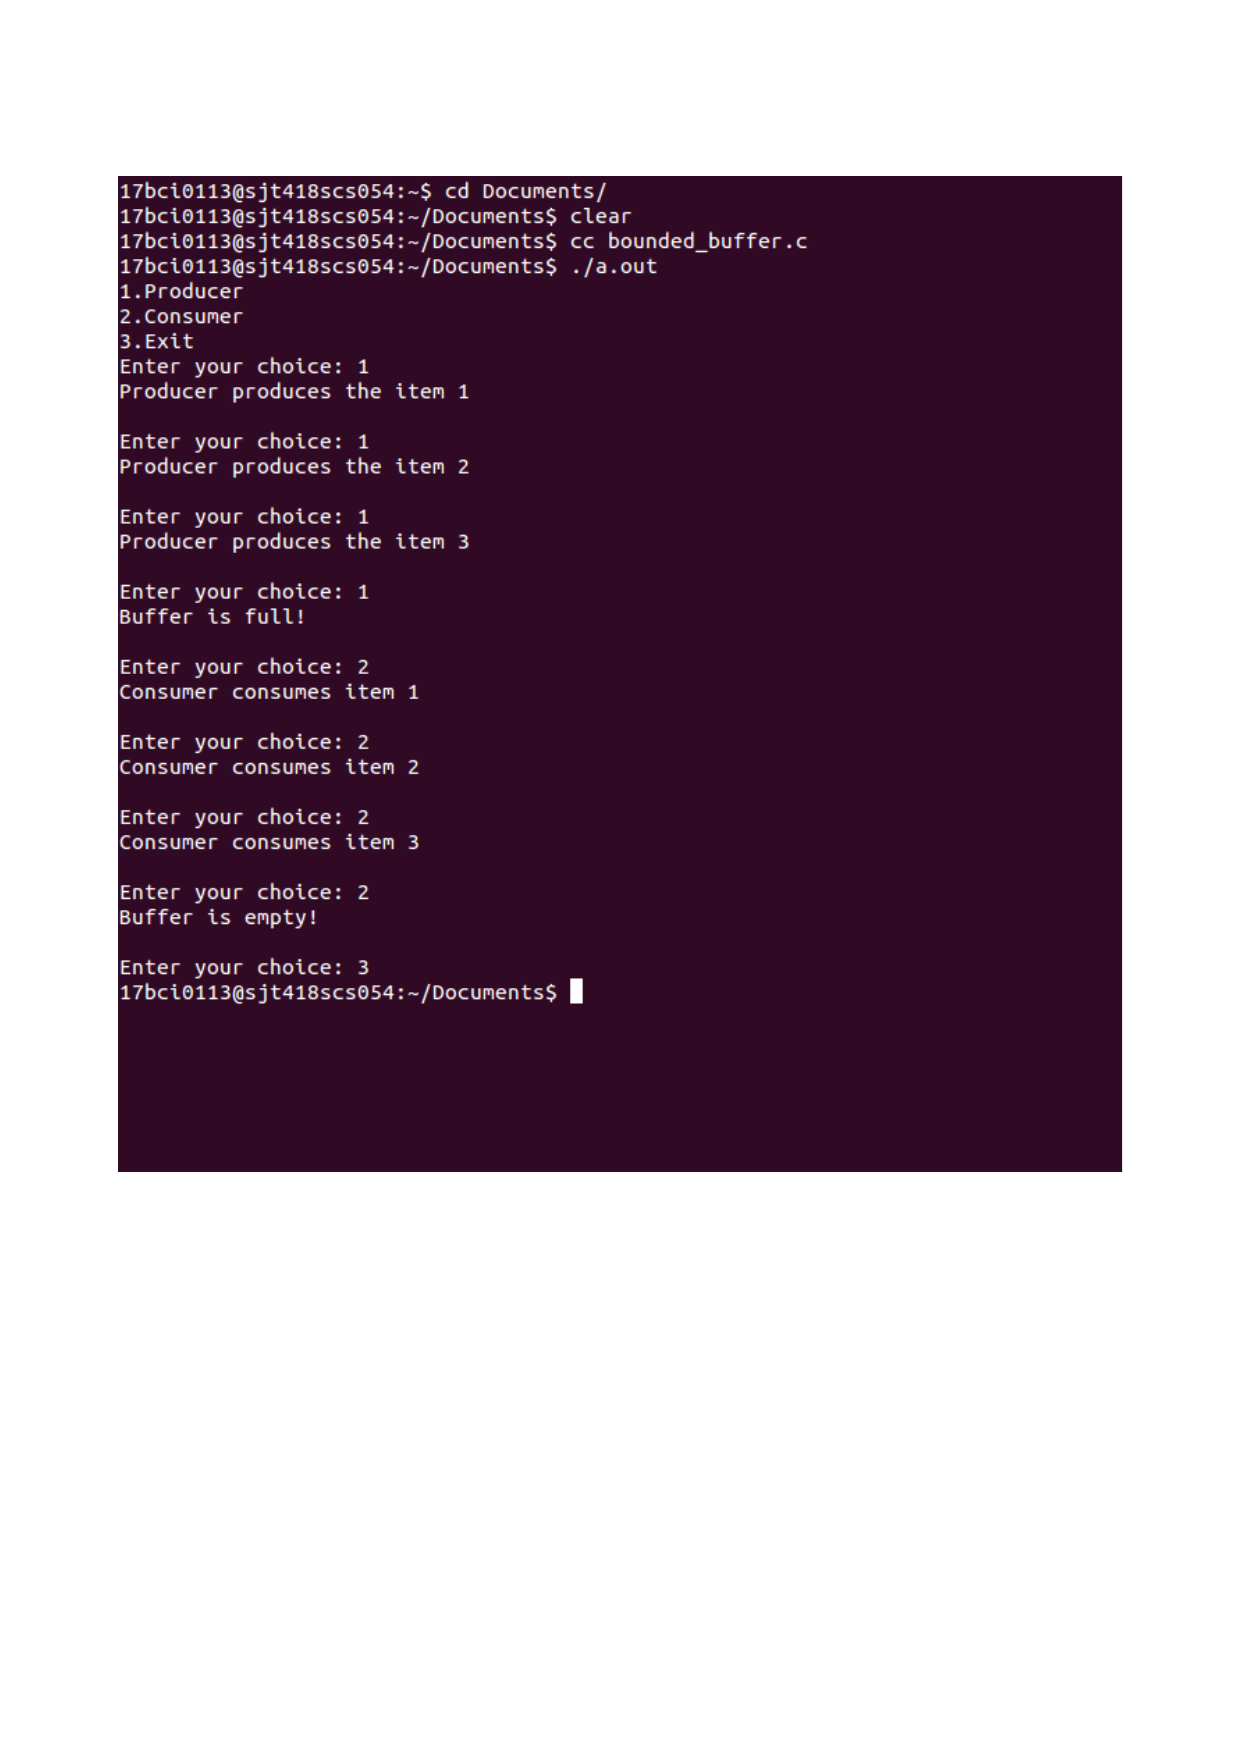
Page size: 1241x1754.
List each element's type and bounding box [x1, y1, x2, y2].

picture [118, 176, 1123, 1172]
